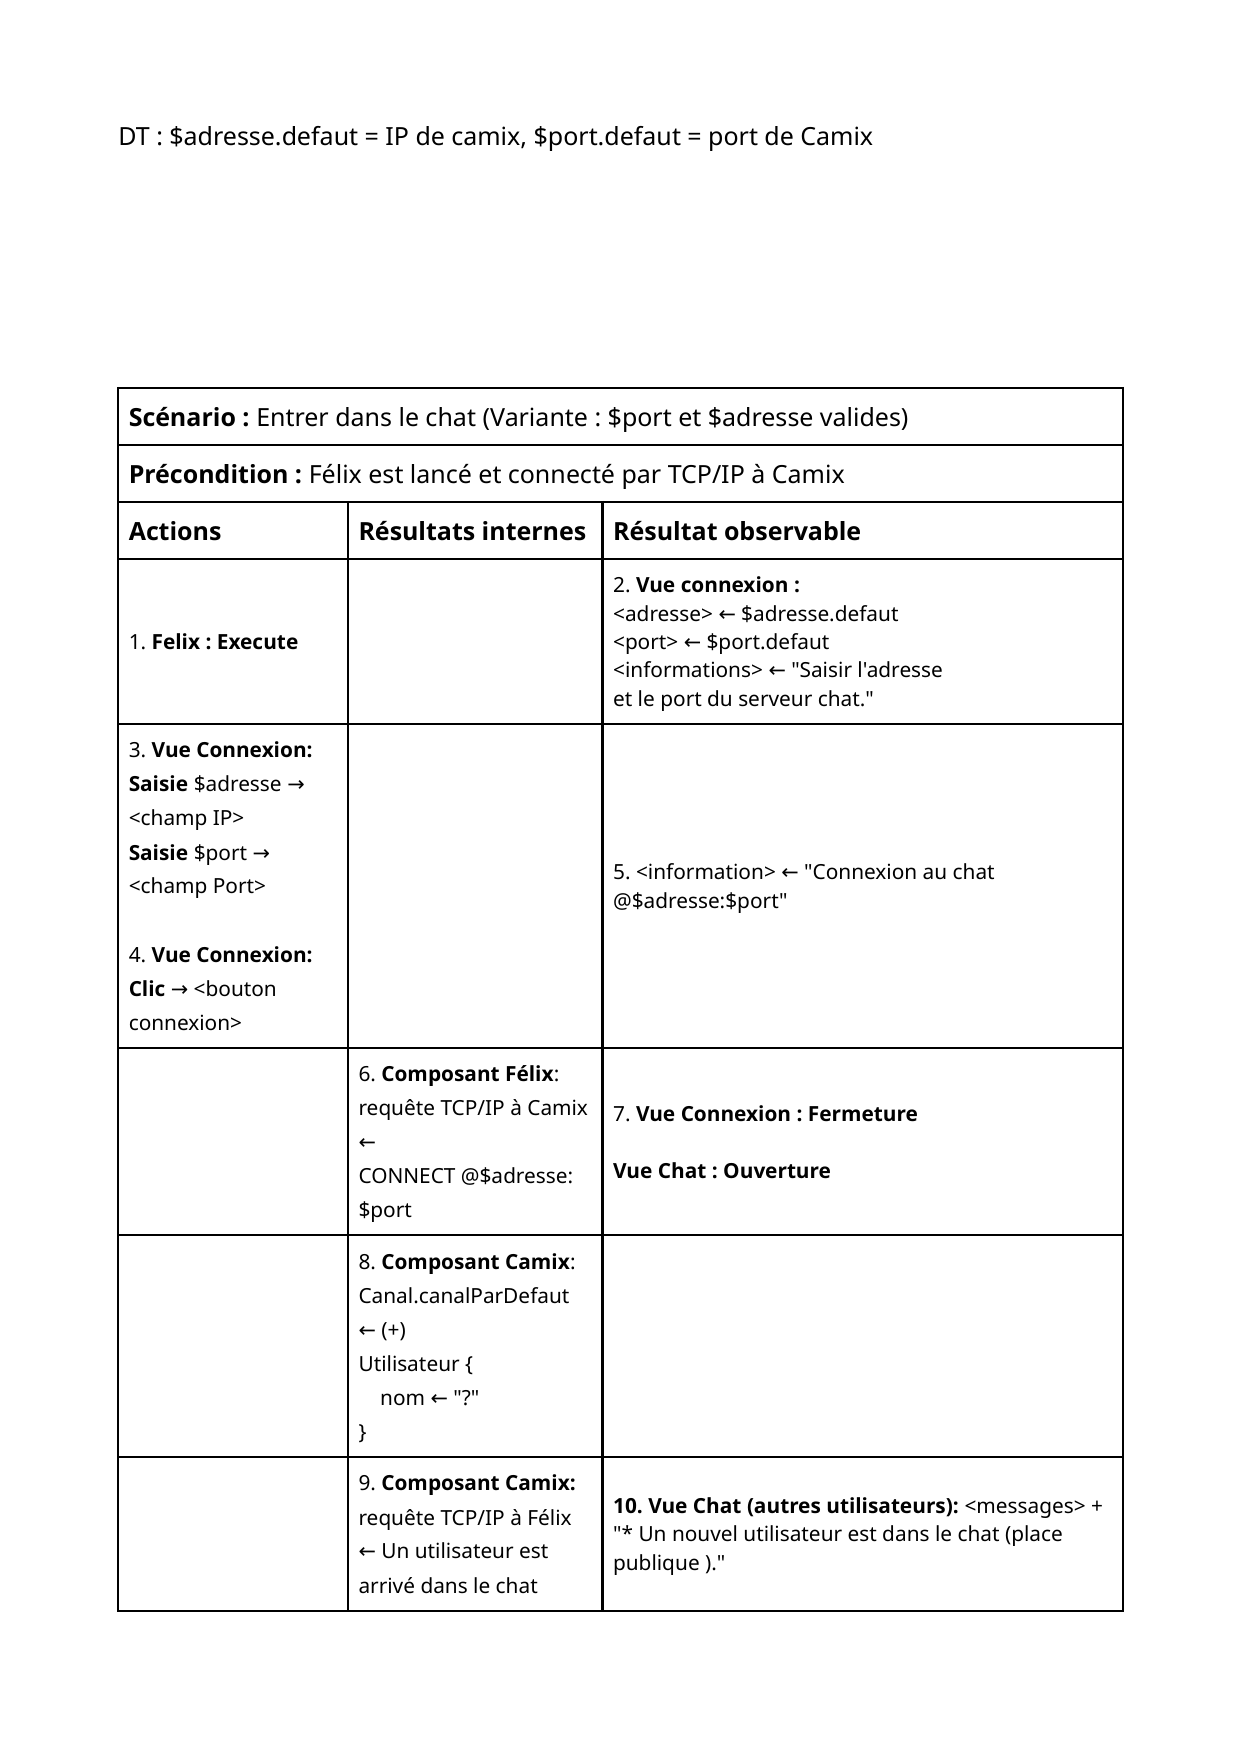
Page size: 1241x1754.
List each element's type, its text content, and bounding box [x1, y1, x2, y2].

table_cell 8. Composant Camix: Canal.canalParDefaut ← (+) Utilisateur { nom ← "?" } [349, 1236, 601, 1456]
table_header Scénario : Entrer dans le chat (Variante : $port et $adresse valides) [119, 389, 1122, 444]
table_cell [119, 1458, 347, 1609]
table_cell [119, 1236, 347, 1456]
table_cell 7. Vue Connexion : Fermeture Vue Chat : Ouverture [604, 1049, 1122, 1234]
table_cell 10. Vue Chat (autres utilisateurs): <messages> + "* Un nouvel utilisateur est dans le chat (place publique )." [604, 1458, 1122, 1609]
text DT : $adresse.defaut = IP de camix, $port.defaut = port de Camix [118, 118, 1122, 152]
table_cell 5. <information> ← "Connexion au chat @$adresse:$port" [604, 725, 1122, 1047]
table_cell 9. Composant Camix: requête TCP/IP à Félix ← Un utilisateur est arrivé dans le chat [349, 1458, 601, 1609]
table_cell Précondition : Félix est lancé et connecté par TCP/IP à Camix [119, 446, 1122, 501]
table_cell [119, 1049, 347, 1234]
table_cell [604, 1236, 1122, 1456]
table_cell 1. Felix : Execute [119, 560, 347, 723]
table_cell Actions [119, 503, 347, 558]
table_cell 6. Composant Félix: requête TCP/IP à Camix ← CONNECT @$adresse:$port [349, 1049, 601, 1234]
table_cell 3. Vue Connexion: Saisie $adresse → <champ IP> Saisie $port → <champ Port> 4. Vue Connexion: Clic → <bouton connexion> [119, 725, 347, 1047]
table_cell Résultats internes [349, 503, 601, 558]
table_cell [349, 725, 601, 1047]
table_cell [349, 560, 601, 723]
table_cell Résultat observable [604, 503, 1122, 558]
table_cell 2. Vue connexion : <adresse> ← $adresse.defaut <port> ← $port.defaut <informations> ← "Saisir l'adresse et le port du serveur chat." [604, 560, 1122, 723]
